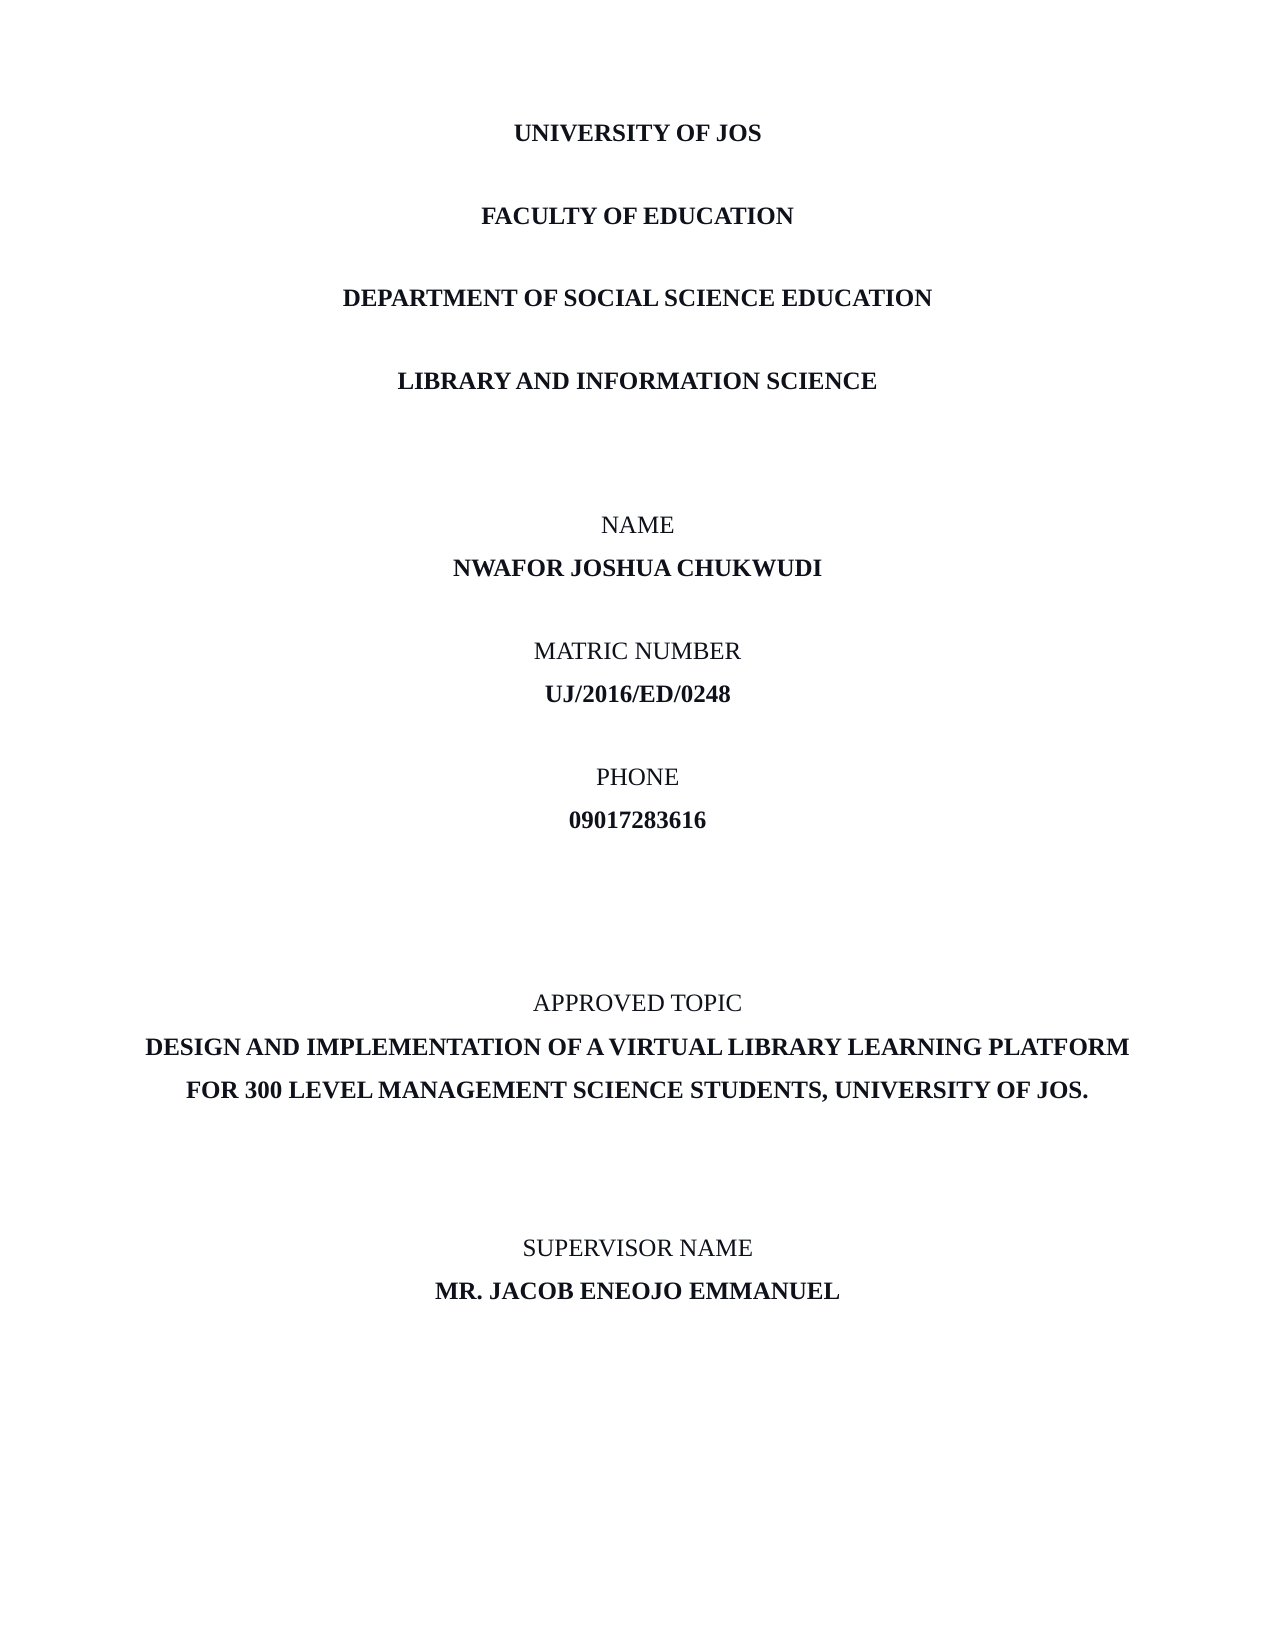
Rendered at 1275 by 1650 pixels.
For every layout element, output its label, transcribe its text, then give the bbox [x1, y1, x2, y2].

text MATRIC NUMBER UJ/2016/ED/0248 [118, 636, 1157, 708]
text SUPERVISOR NAME MR. JACOB ENEOJO EMMANUEL [118, 1233, 1157, 1305]
text UNIVERSITY OF JOS [118, 118, 1157, 147]
text DEPARTMENT OF SOCIAL SCIENCE EDUCATION [118, 283, 1157, 312]
text PHONE 09017283616 [118, 762, 1157, 834]
text LIBRARY AND INFORMATION SCIENCE [118, 366, 1157, 395]
text APPROVED TOPIC DESIGN AND IMPLEMENTATION OF A VIRTUAL LIBRARY LEARNING PLATFORM FOR 300 LEVEL MANAGEMENT SCIENCE STUDENTS, UNIVERSITY OF JOS. [118, 988, 1157, 1103]
text FACULTY OF EDUCATION [118, 201, 1157, 229]
text NAME NWAFOR JOSHUA CHUKWUDI [118, 424, 1157, 582]
